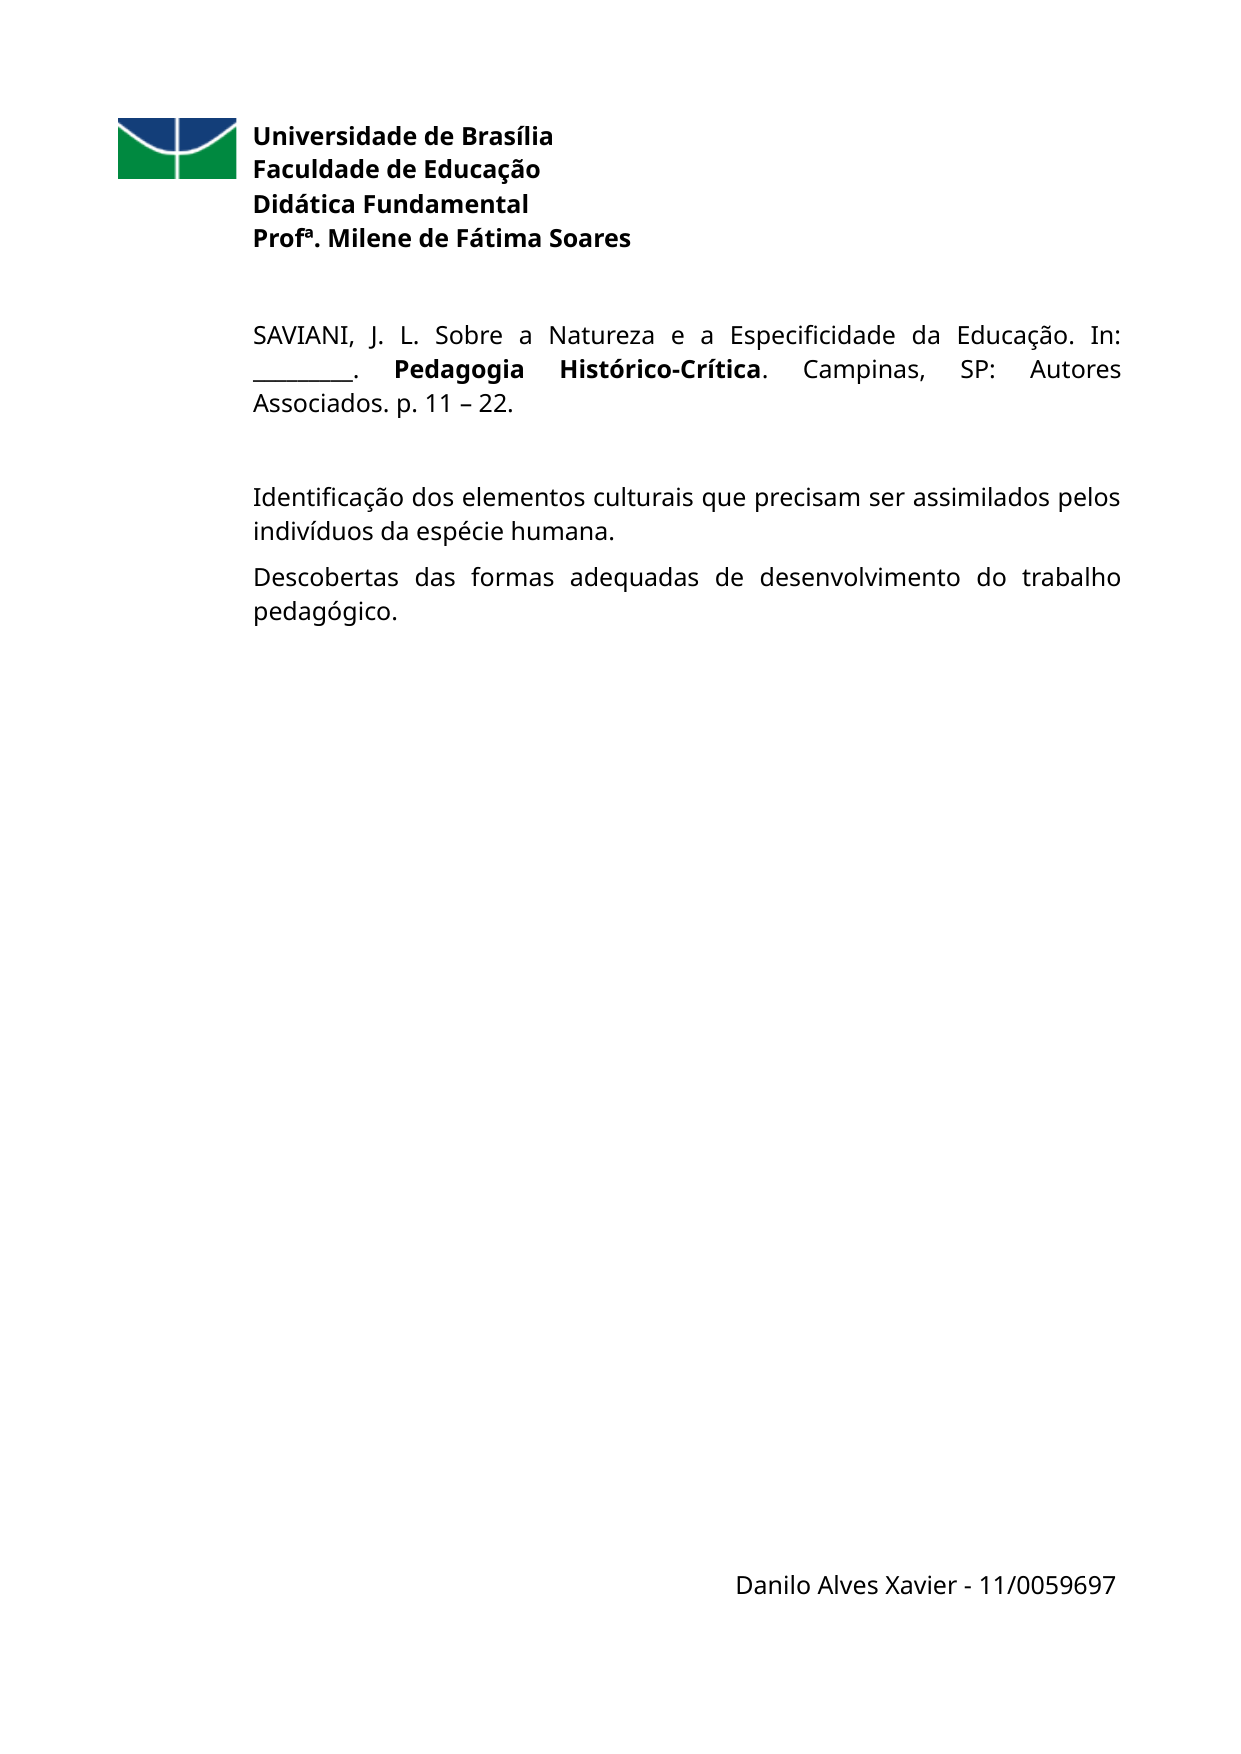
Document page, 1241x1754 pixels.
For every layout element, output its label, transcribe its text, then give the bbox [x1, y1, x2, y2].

text Identificação dos elementos culturais que precisam ser assimilados pelos indivíduos da espécie humana. [253, 479, 1122, 547]
picture [118, 118, 237, 179]
text SAVIANI, J. L. Sobre a Natureza e a Especificidade da Educação. In: _________. Pedagogia Histórico-Crítica. Campinas, SP: Autores Associados. p. 11 – 22. [253, 318, 1122, 420]
text Descobertas das formas adequadas de desenvolvimento do trabalho pedagógico. [253, 560, 1122, 628]
